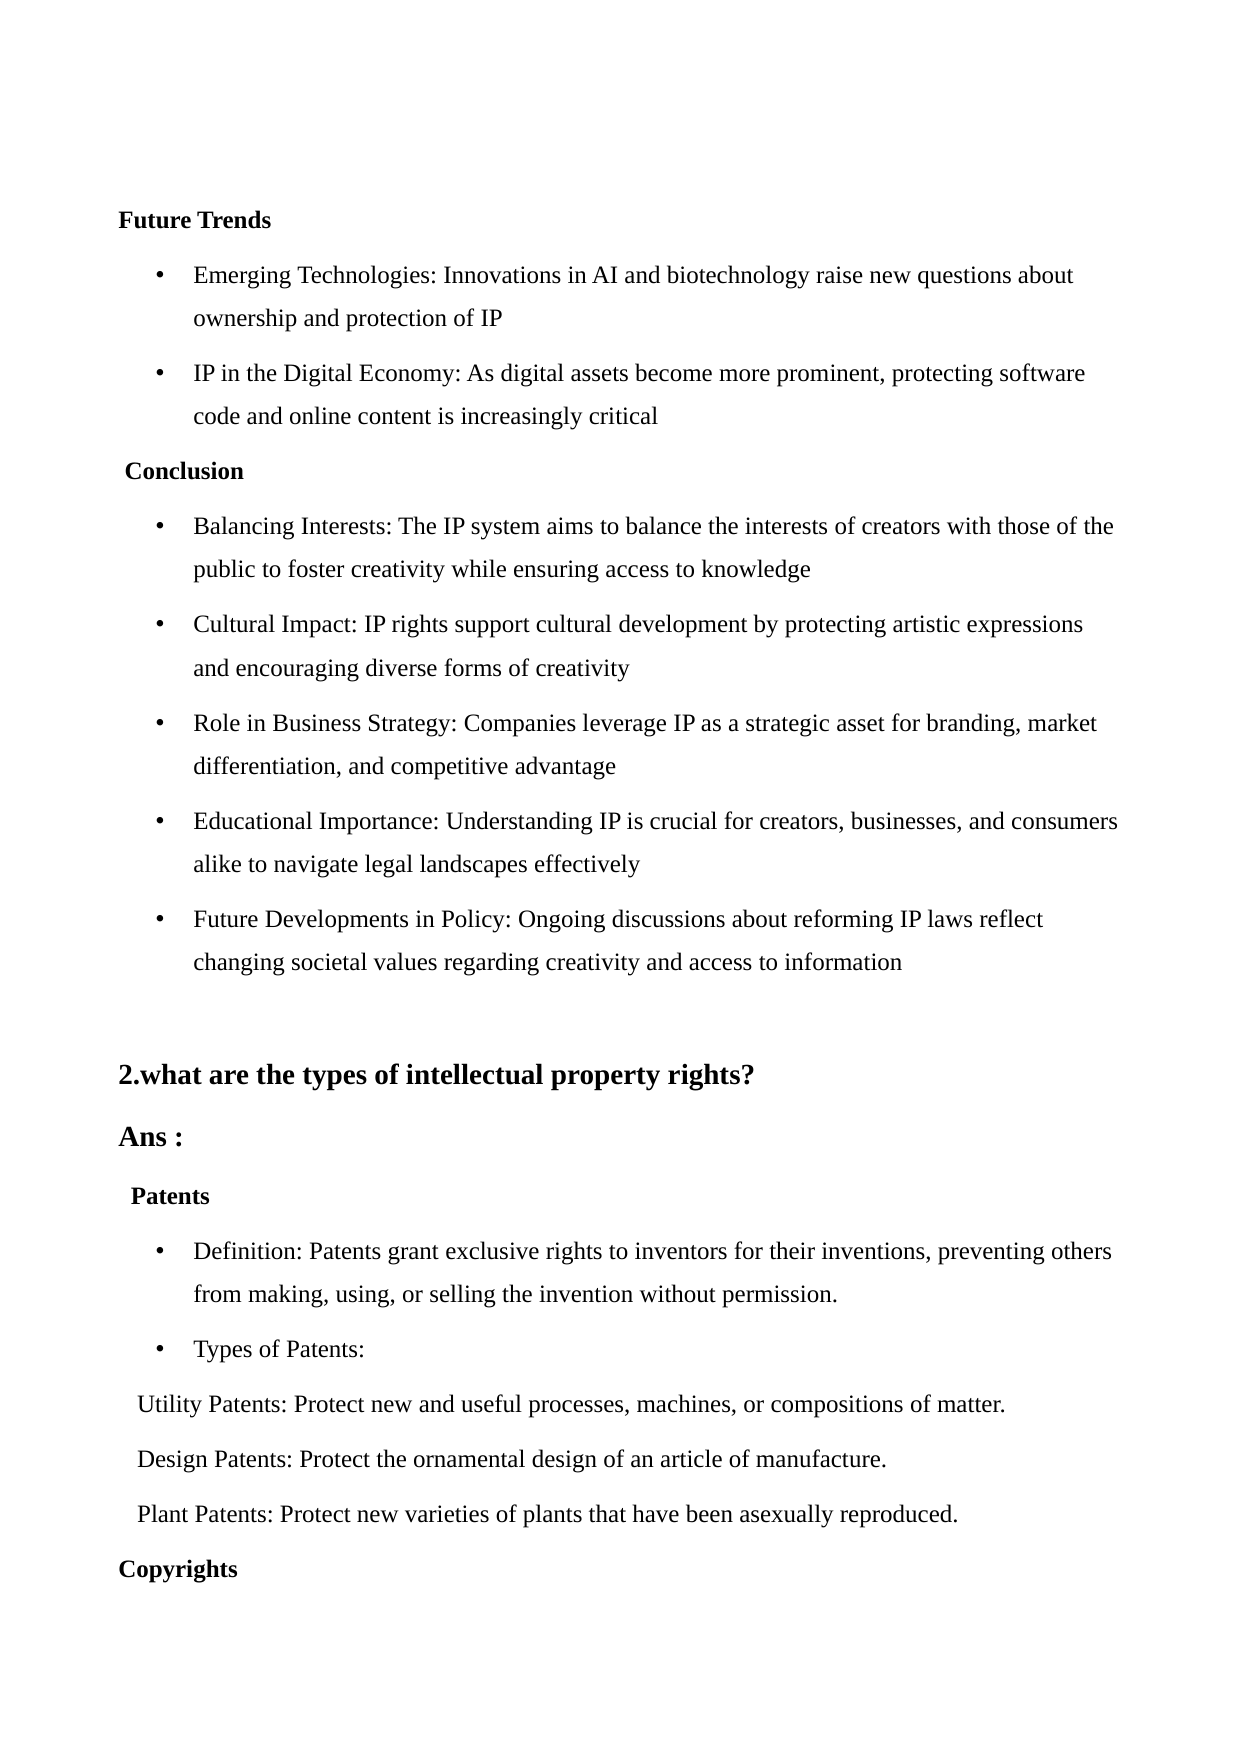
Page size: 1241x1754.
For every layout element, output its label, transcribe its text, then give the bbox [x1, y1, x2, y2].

text Plant Patents: Protect new varieties of plants that have been asexually reproduced. [118, 1499, 1122, 1528]
list Role in Business Strategy: Companies leverage IP as a strategic asset for branding, market differentiation, and competitive advantage [156, 708, 1122, 779]
list IP in the Digital Economy: As digital assets become more prominent, protecting software code and online content is increasingly critical [156, 358, 1122, 430]
list Types of Patents: [156, 1334, 1122, 1363]
list Balancing Interests: The IP system aims to balance the interests of creators with those of the public to foster creativity while ensuring access to knowledge [156, 511, 1122, 583]
list Educational Importance: Understanding IP is crucial for creators, businesses, and consumers alike to navigate legal landscapes effectively [156, 806, 1122, 878]
text Patents [118, 1181, 1122, 1210]
text Design Patents: Protect the ornamental design of an article of manufacture. [118, 1444, 1122, 1473]
text Ans : [118, 1119, 1122, 1153]
list Future Developments in Policy: Ongoing discussions about reforming IP laws reflect changing societal values regarding creativity and access to information [156, 904, 1122, 976]
text Utility Patents: Protect new and useful processes, machines, or compositions of matter. [118, 1389, 1122, 1418]
list Definition: Patents grant exclusive rights to inventors for their inventions, preventing others from making, using, or selling the invention without permission. [156, 1236, 1122, 1308]
text 2.what are the types of intellectual property rights? [118, 1057, 1122, 1091]
list Cultural Impact: IP rights support cultural development by protecting artistic expressions and encouraging diverse forms of creativity [156, 609, 1122, 681]
text Future Trends [118, 205, 1122, 234]
list Emerging Technologies: Innovations in AI and biotechnology raise new questions about ownership and protection of IP [156, 260, 1122, 332]
text Conclusion [118, 456, 1122, 485]
text Copyrights [118, 1554, 1122, 1583]
